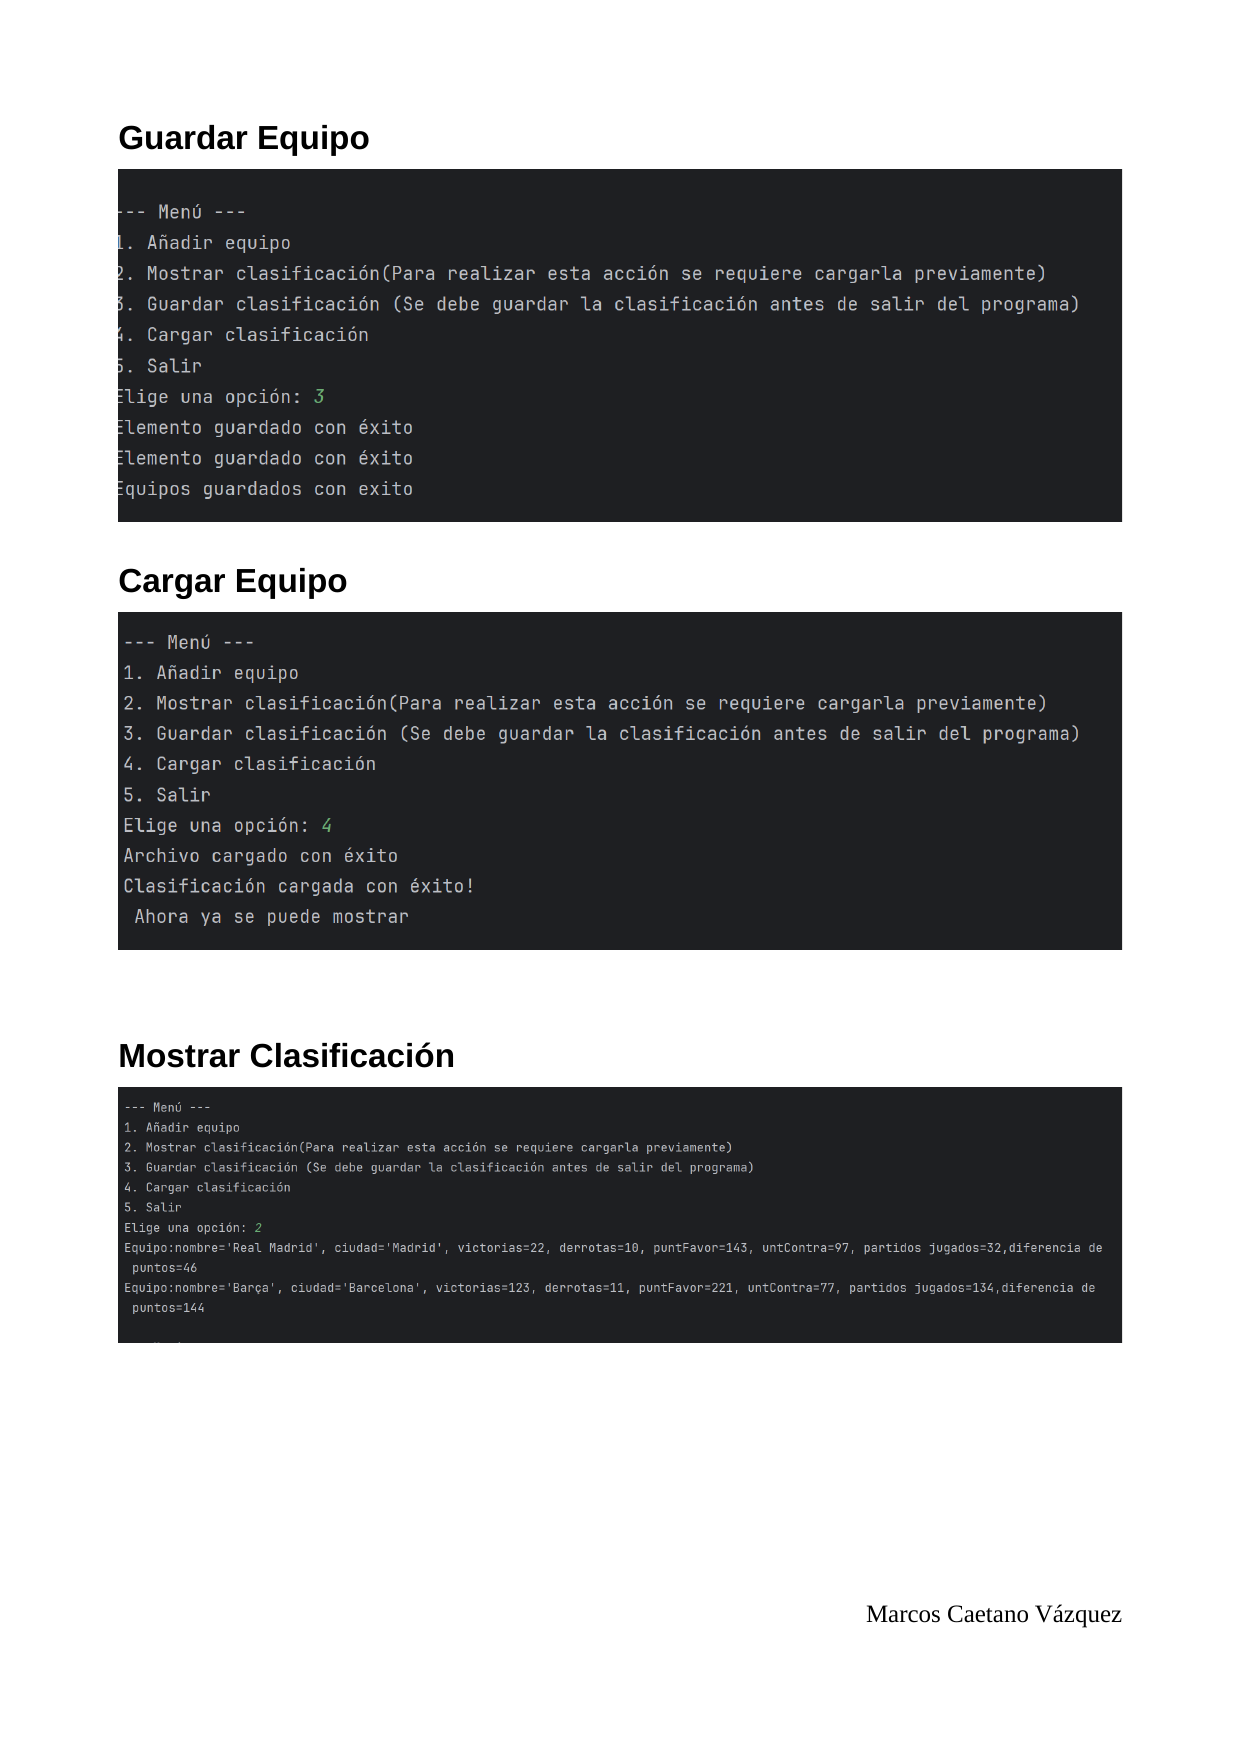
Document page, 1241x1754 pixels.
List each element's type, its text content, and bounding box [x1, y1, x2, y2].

subtitle Mostrar Clasificación [118, 1036, 1122, 1075]
picture [118, 612, 1123, 950]
text Marcos Caetano Vázquez [118, 1599, 1122, 1628]
picture [118, 169, 1123, 522]
picture [118, 1087, 1123, 1343]
subtitle Guardar Equipo [118, 118, 1122, 157]
subtitle Cargar Equipo [118, 561, 1122, 600]
